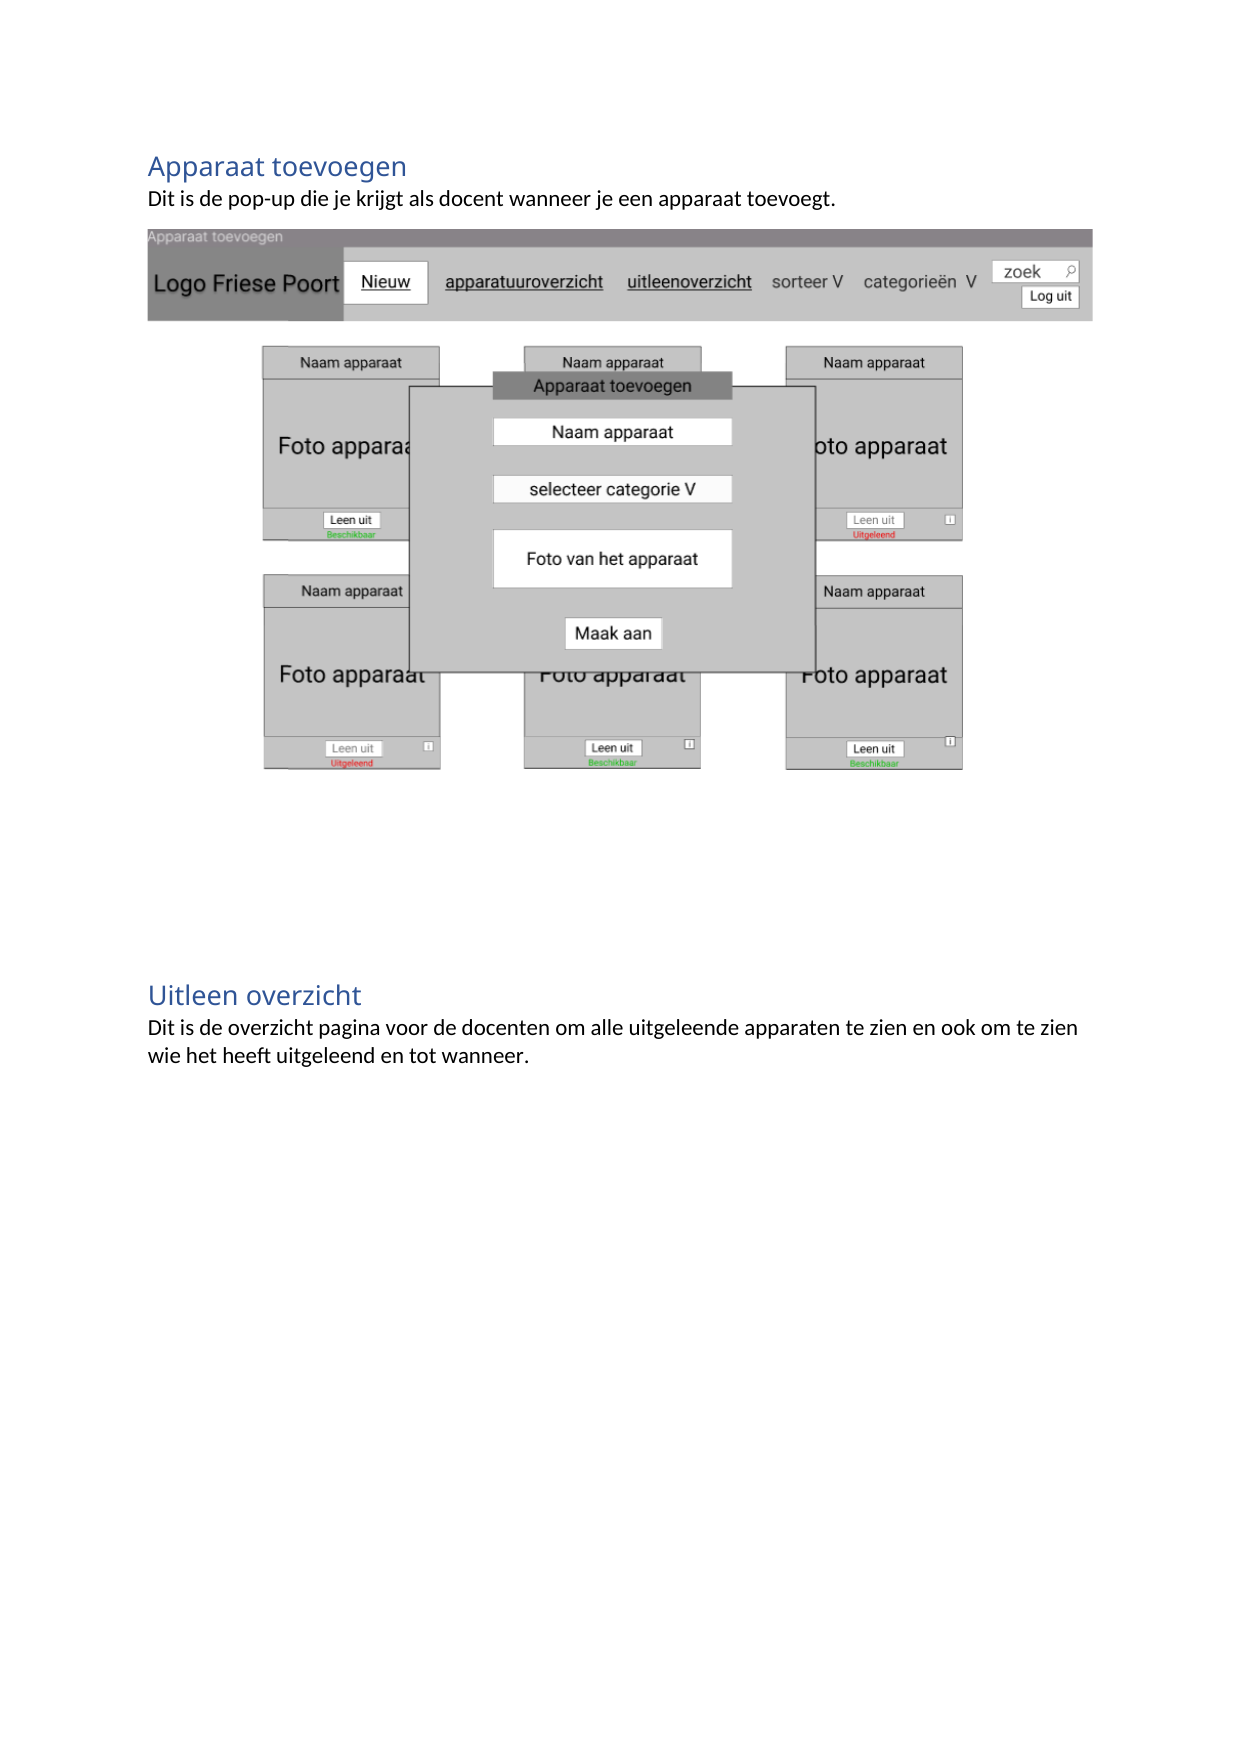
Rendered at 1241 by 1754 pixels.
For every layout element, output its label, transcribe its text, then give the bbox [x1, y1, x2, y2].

subtitle Apparaat toevoegen [148, 148, 1093, 184]
text Dit is de pop-up die je krijgt als docent wanneer je een apparaat toevoegt. [148, 184, 1093, 212]
subtitle Uitleen overzicht [148, 976, 1093, 1013]
text Dit is de overzicht pagina voor de docenten om alle uitgeleende apparaten te zien en ook om te zien wie het heeft uitgeleend en tot wanneer. [148, 1013, 1093, 1069]
